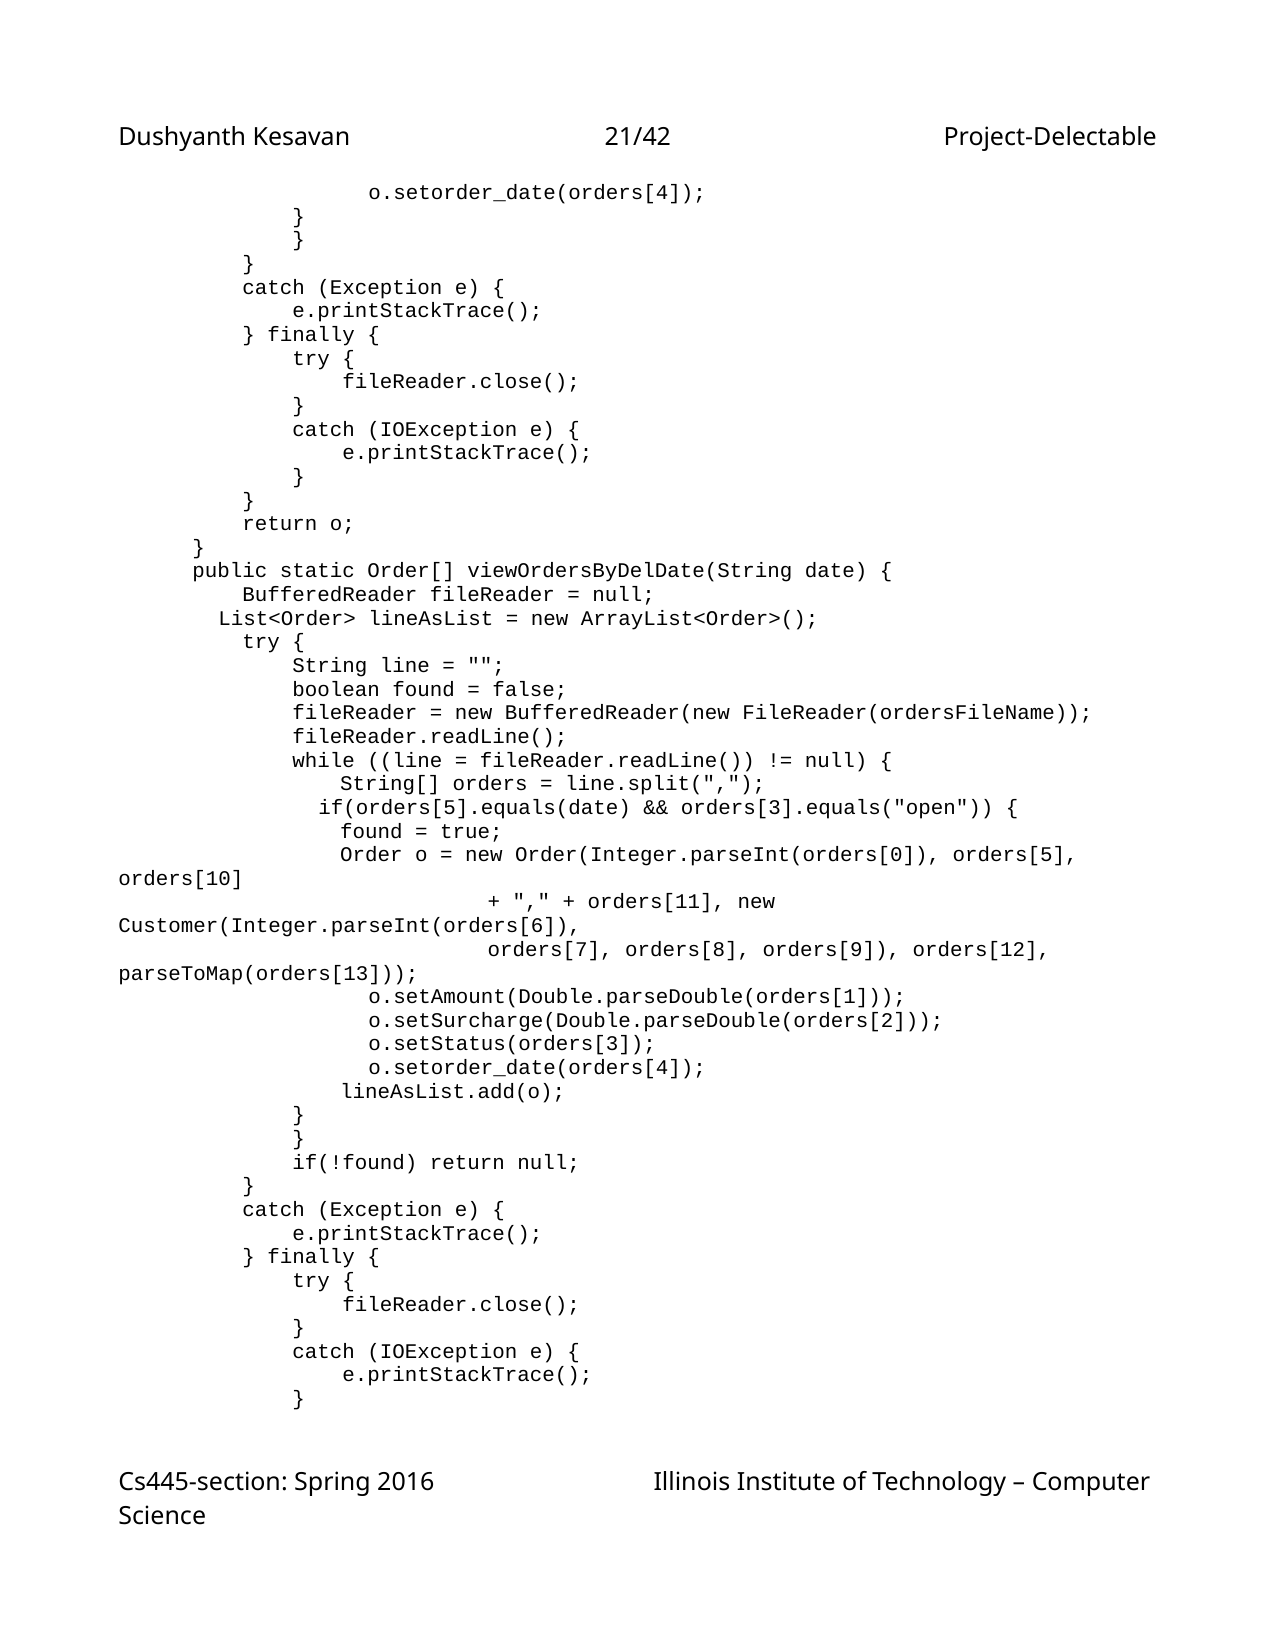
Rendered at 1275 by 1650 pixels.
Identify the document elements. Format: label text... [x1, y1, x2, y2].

text catch (Exception e) { [118, 277, 1157, 300]
text o.setAmount(Double.parseDouble(orders[1])); [118, 986, 1157, 1010]
text return o; [118, 513, 1157, 537]
text try { [118, 1270, 1157, 1293]
text found = true; [118, 821, 1157, 844]
text } [118, 395, 1157, 419]
text while ((line = fileReader.readLine()) != null) { [118, 750, 1157, 773]
text e.printStackTrace(); [118, 442, 1157, 466]
text } finally { [118, 1246, 1157, 1270]
text if(orders[5].equals(date) && orders[3].equals("open")) { [118, 797, 1157, 821]
text String[] orders = line.split(","); [118, 773, 1157, 797]
text String line = ""; [118, 655, 1157, 679]
text e.printStackTrace(); [118, 1223, 1157, 1246]
text catch (IOException e) { [118, 419, 1157, 442]
text fileReader = new BufferedReader(new FileReader(ordersFileName)); [118, 702, 1157, 726]
text } [118, 1128, 1157, 1152]
text } [118, 1388, 1157, 1412]
text e.printStackTrace(); [118, 1364, 1157, 1388]
text o.setStatus(orders[3]); [118, 1033, 1157, 1057]
text } [118, 466, 1157, 489]
text } [118, 1317, 1157, 1341]
text } [118, 1175, 1157, 1199]
text } [118, 489, 1157, 513]
text fileReader.close(); [118, 371, 1157, 395]
text fileReader.readLine(); [118, 726, 1157, 750]
text o.setorder_date(orders[4]); [118, 182, 1157, 206]
text } [118, 253, 1157, 277]
text o.setorder_date(orders[4]); [118, 1057, 1157, 1081]
text List<Order> lineAsList = new ArrayList<Order>(); [118, 608, 1157, 631]
text try { [118, 631, 1157, 655]
text } [118, 1104, 1157, 1128]
text lineAsList.add(o); [118, 1081, 1157, 1104]
text catch (IOException e) { [118, 1341, 1157, 1364]
text o.setSurcharge(Double.parseDouble(orders[2])); [118, 1010, 1157, 1033]
text e.printStackTrace(); [118, 300, 1157, 324]
text BufferedReader fileReader = null; [118, 584, 1157, 608]
text public static Order[] viewOrdersByDelDate(String date) { [118, 561, 1157, 584]
text } [118, 537, 1157, 561]
text catch (Exception e) { [118, 1199, 1157, 1223]
text orders[7], orders[8], orders[9]), orders[12], parseToMap(orders[13])); [118, 939, 1157, 986]
text if(!found) return null; [118, 1152, 1157, 1175]
text Order o = new Order(Integer.parseInt(orders[0]), orders[5], orders[10] [118, 844, 1157, 892]
text } [118, 229, 1157, 253]
text try { [118, 348, 1157, 371]
text boolean found = false; [118, 679, 1157, 702]
text fileReader.close(); [118, 1293, 1157, 1317]
text + "," + orders[11], new Customer(Integer.parseInt(orders[6]), [118, 892, 1157, 939]
text } [118, 206, 1157, 229]
text } finally { [118, 324, 1157, 348]
